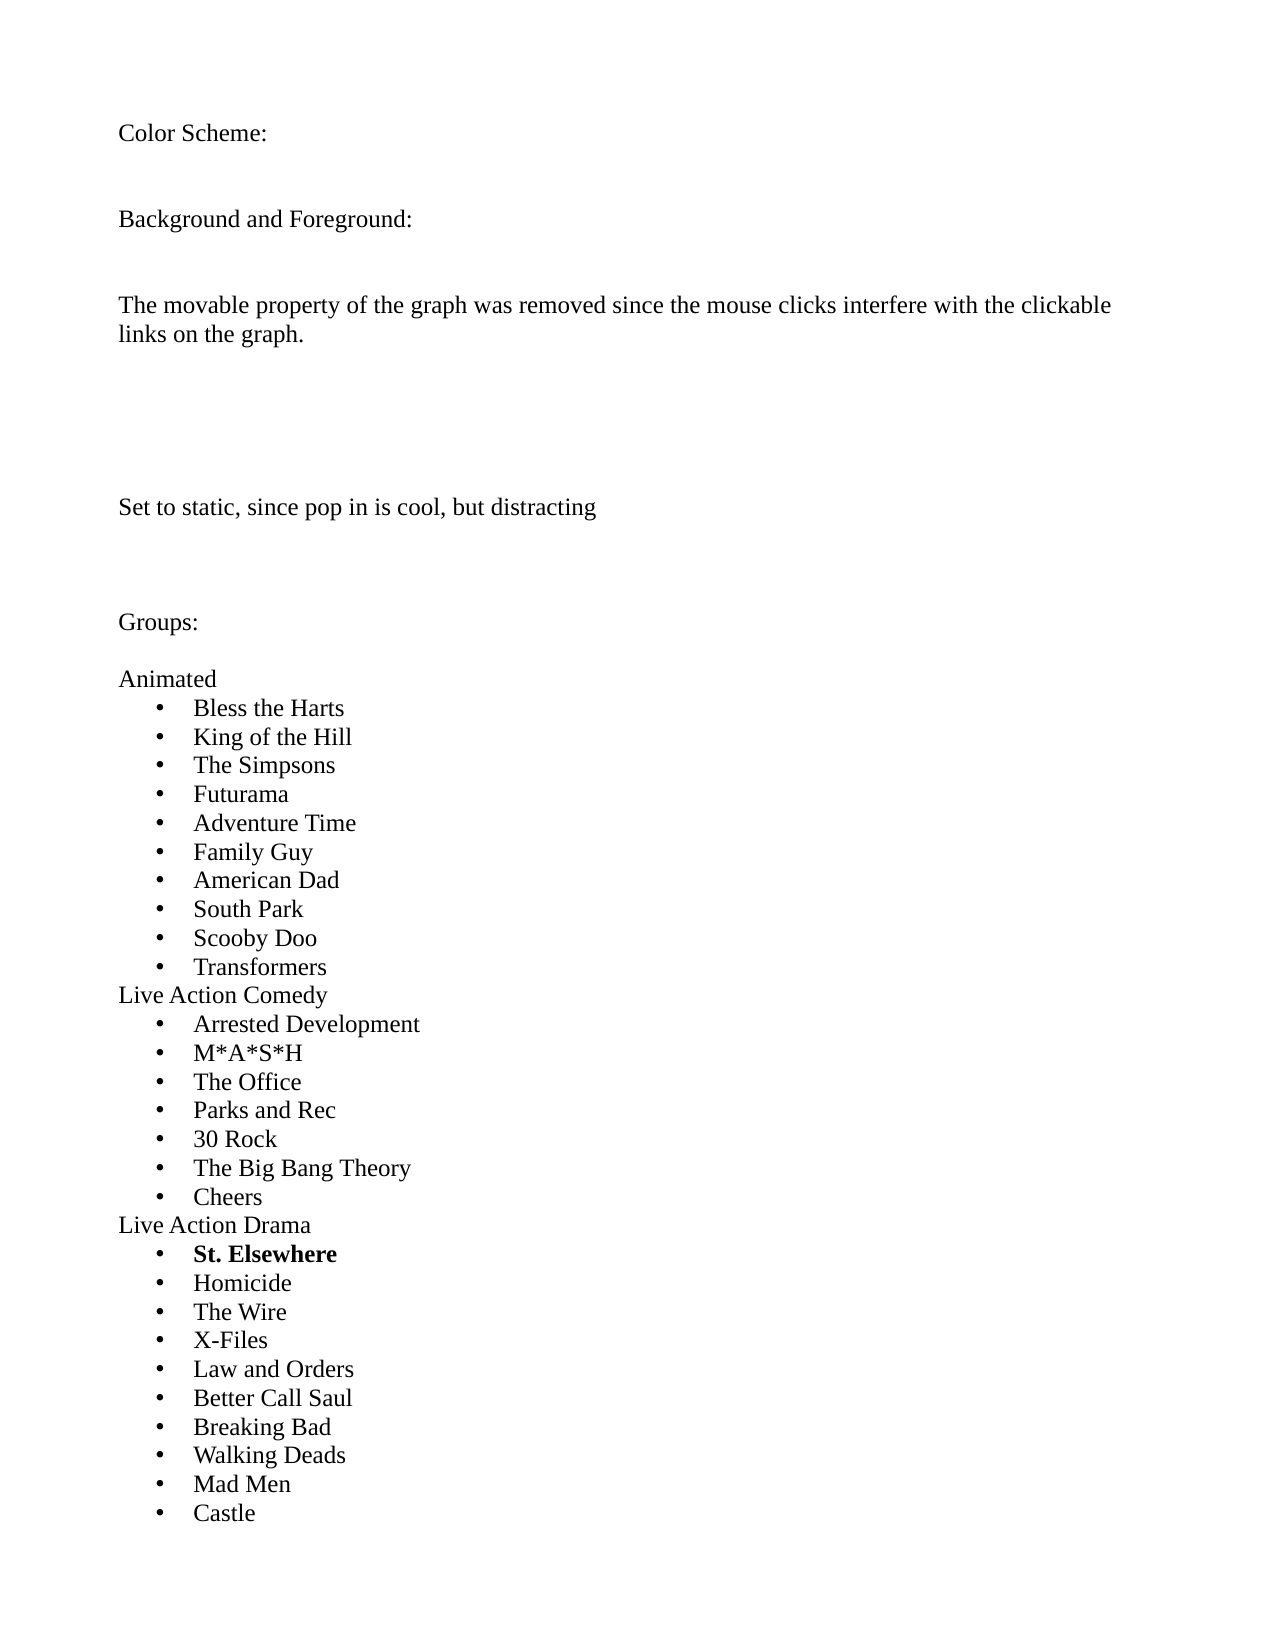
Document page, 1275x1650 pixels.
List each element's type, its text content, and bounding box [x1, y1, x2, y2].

list Transformers [156, 952, 1157, 981]
list Walking Deads [156, 1441, 1157, 1469]
list Scooby Doo [156, 923, 1157, 952]
list The Big Bang Theory [156, 1153, 1157, 1182]
list Cheers [156, 1182, 1157, 1211]
text Live Action Drama [118, 1211, 1157, 1239]
list The Wire [156, 1297, 1157, 1326]
list X-Files [156, 1326, 1157, 1354]
list M*A*S*H [156, 1038, 1157, 1067]
list 30 Rock [156, 1124, 1157, 1153]
text Animated [118, 664, 1157, 693]
list King of the Hill [156, 722, 1157, 751]
text Background and Foreground: [118, 204, 1157, 233]
list Mad Men [156, 1469, 1157, 1498]
list Better Call Saul [156, 1383, 1157, 1412]
list Breaking Bad [156, 1412, 1157, 1441]
list Futurama [156, 779, 1157, 808]
list Arrested Development [156, 1009, 1157, 1038]
list Bless the Harts [156, 693, 1157, 722]
list The Simpsons [156, 751, 1157, 779]
list South Park [156, 894, 1157, 923]
list Castle [156, 1498, 1157, 1527]
list Family Guy [156, 837, 1157, 866]
list Homicide [156, 1268, 1157, 1297]
text Live Action Comedy [118, 981, 1157, 1009]
list Parks and Rec [156, 1096, 1157, 1124]
text The movable property of the graph was removed since the mouse clicks interfere with the clickable links on the graph. [118, 291, 1157, 348]
list Law and Orders [156, 1354, 1157, 1383]
text Set to static, since pop in is cool, but distracting [118, 492, 1157, 521]
list Adventure Time [156, 808, 1157, 837]
text Color Scheme: [118, 118, 1157, 147]
list American Dad [156, 866, 1157, 894]
list The Office [156, 1067, 1157, 1096]
text Groups: [118, 607, 1157, 636]
list St. Elsewhere [156, 1239, 1157, 1268]
